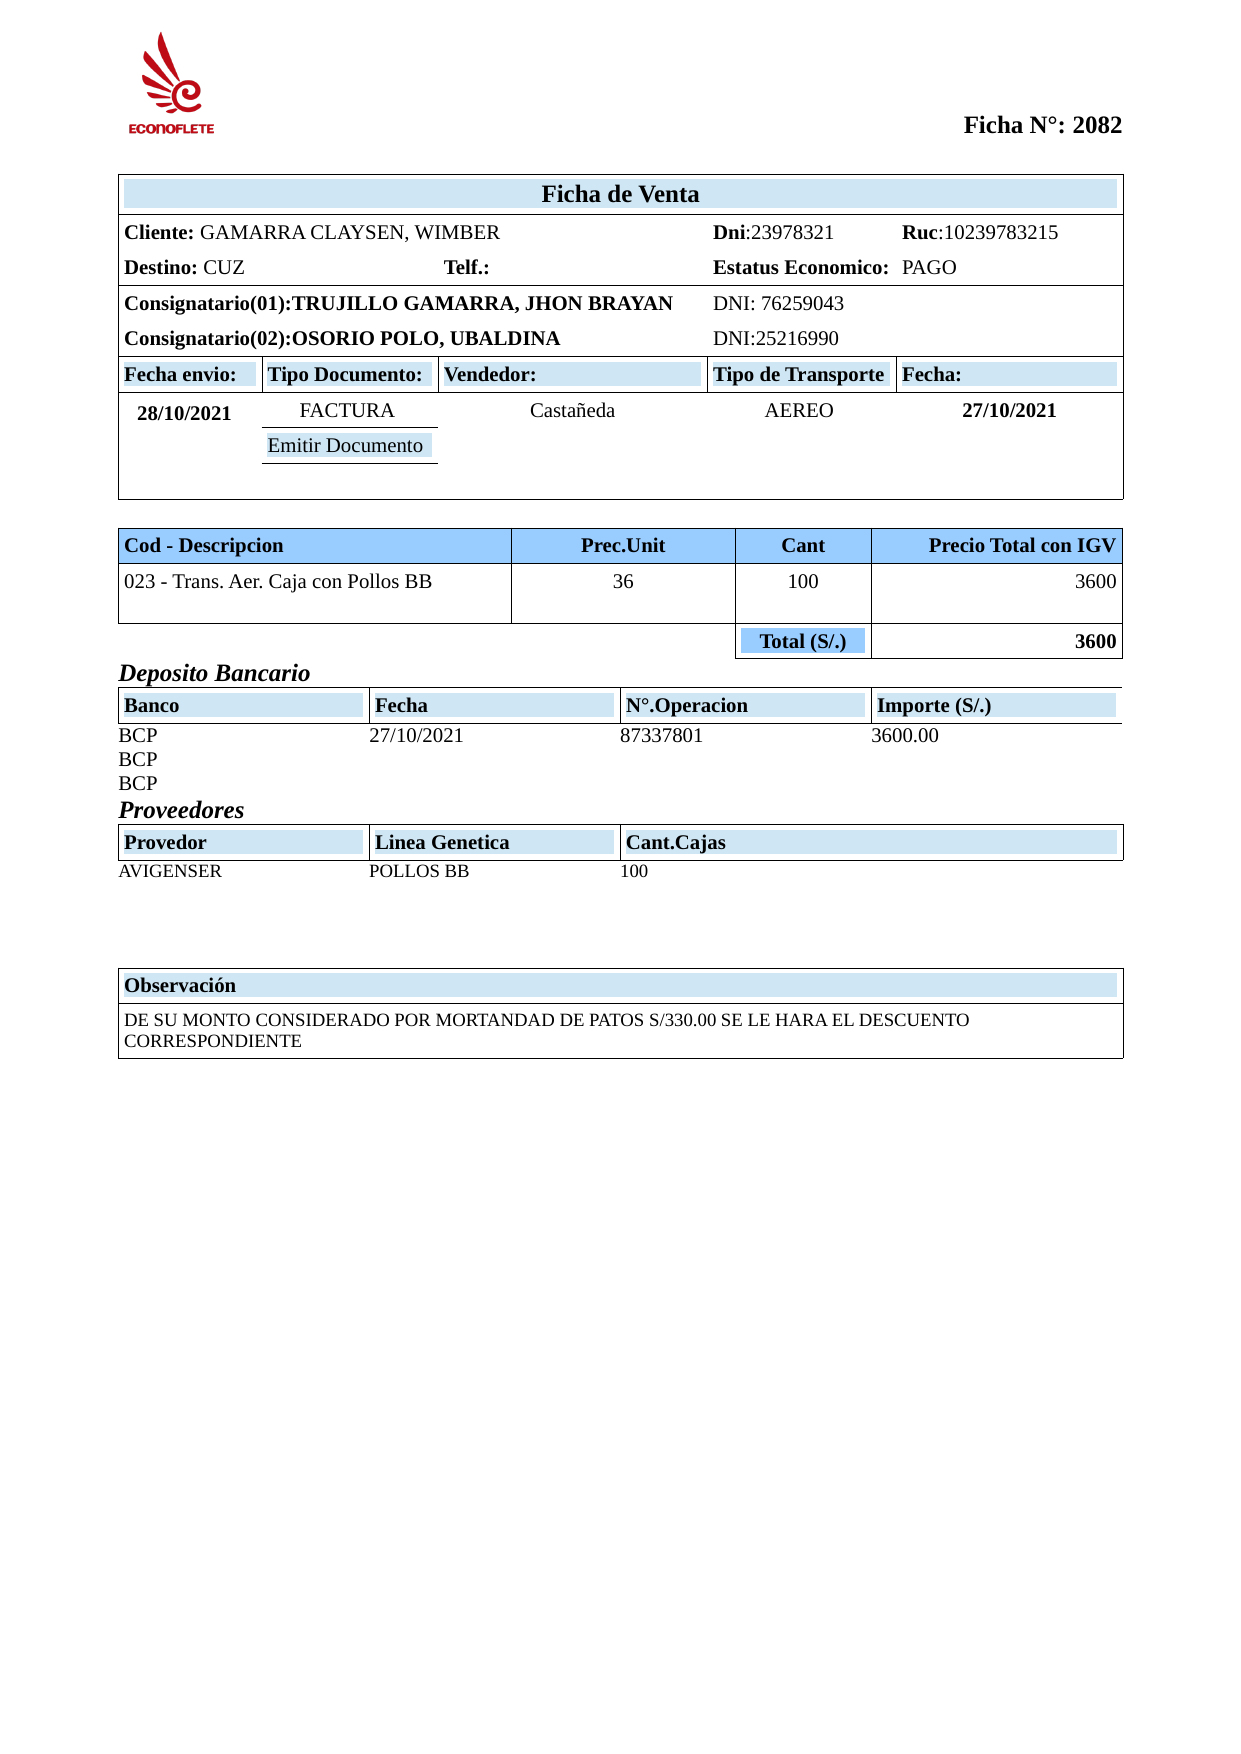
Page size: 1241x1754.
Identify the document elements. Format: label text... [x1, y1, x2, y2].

table_cell [871, 771, 1122, 795]
table_cell [620, 946, 1123, 967]
table_cell [118, 881, 369, 903]
table_cell PAGO [896, 249, 1123, 285]
text Proveedores [118, 795, 1122, 824]
table_cell 3600 [872, 564, 1122, 623]
table_header Observación [119, 969, 1123, 1003]
table_cell Emitir Documento [262, 428, 438, 463]
table_cell 100 [620, 861, 1123, 881]
table_cell [369, 924, 620, 946]
table_cell Consignatario(01):TRUJILLO GAMARRA, JHON BRAYAN [119, 286, 707, 321]
table_header Cant [736, 529, 871, 563]
table_header N°.Operacion [621, 688, 871, 723]
table_cell 023 - Trans. Aer. Caja con Pollos BB [119, 564, 511, 623]
table_header Prec.Unit [512, 529, 735, 563]
table_cell Destino: CUZ [119, 249, 438, 285]
table_cell Ruc:10239783215 [896, 215, 1123, 249]
table_header Cod - Descripcion [119, 529, 511, 563]
table_cell BCP [118, 771, 369, 795]
table_cell [369, 881, 620, 903]
table_cell 100 [736, 564, 871, 623]
table_cell 28/10/2021 [119, 393, 262, 498]
table_cell [620, 747, 871, 771]
table_cell AVIGENSER [118, 861, 369, 881]
table_cell Castañeda [438, 393, 707, 498]
table_header Cant.Cajas [621, 825, 1123, 859]
table_cell [620, 903, 1123, 924]
table_header Provedor [119, 825, 369, 859]
table_header Ficha de Venta [119, 175, 1123, 214]
table_cell [620, 881, 1123, 903]
table_cell [262, 464, 438, 498]
table_cell Vendedor: [439, 357, 707, 392]
table_cell [118, 924, 369, 946]
table_cell [118, 946, 369, 967]
text Deposito Bancario [118, 658, 1122, 687]
table_cell Consignatario(02):OSORIO POLO, UBALDINA [119, 321, 707, 356]
table_cell [369, 903, 620, 924]
table_cell Fecha envio: [119, 357, 262, 392]
table_cell 3600 [872, 624, 1122, 658]
table_cell [369, 771, 620, 795]
table_cell [118, 624, 511, 658]
table_header Fecha [370, 688, 620, 723]
table_cell 27/10/2021 [369, 724, 620, 747]
table_cell POLLOS BB [369, 861, 620, 881]
picture [118, 31, 225, 134]
table_cell BCP [118, 747, 369, 771]
table_header Importe (S/.) [872, 688, 1122, 723]
table_cell Tipo Documento: [263, 357, 438, 392]
table_cell DNI:25216990 [707, 321, 1123, 356]
table_cell Fecha: [897, 357, 1123, 392]
table_cell Estatus Economico: [707, 249, 896, 285]
table_cell 27/10/2021 [896, 393, 1123, 498]
table_cell DE SU MONTO CONSIDERADO POR MORTANDAD DE PATOS S/330.00 SE LE HARA EL DESCUENTO CORRESPONDIENTE [119, 1004, 1123, 1058]
table_cell DNI: 76259043 [707, 286, 1123, 321]
table_cell AEREO [707, 393, 896, 498]
table_cell [369, 747, 620, 771]
table_cell 87337801 [620, 724, 871, 747]
table_cell FACTURA [262, 393, 438, 427]
table_cell [369, 946, 620, 967]
table_header Linea Genetica [370, 825, 620, 859]
table_cell [871, 747, 1122, 771]
table_cell [620, 924, 1123, 946]
table_cell [511, 624, 735, 658]
table_cell Dni:23978321 [707, 215, 896, 249]
table_cell 36 [512, 564, 735, 623]
table_cell Tipo de Transporte [708, 357, 896, 392]
table_cell 3600.00 [871, 724, 1122, 747]
table_cell Total (S/.) [736, 624, 871, 658]
table_header Precio Total con IGV [872, 529, 1122, 563]
table_header Banco [119, 688, 369, 723]
table_cell BCP [118, 724, 369, 747]
table_cell Telf.: [438, 249, 707, 285]
table_cell [118, 903, 369, 924]
table_cell Cliente: GAMARRA CLAYSEN, WIMBER [119, 215, 707, 249]
table_cell [620, 771, 871, 795]
